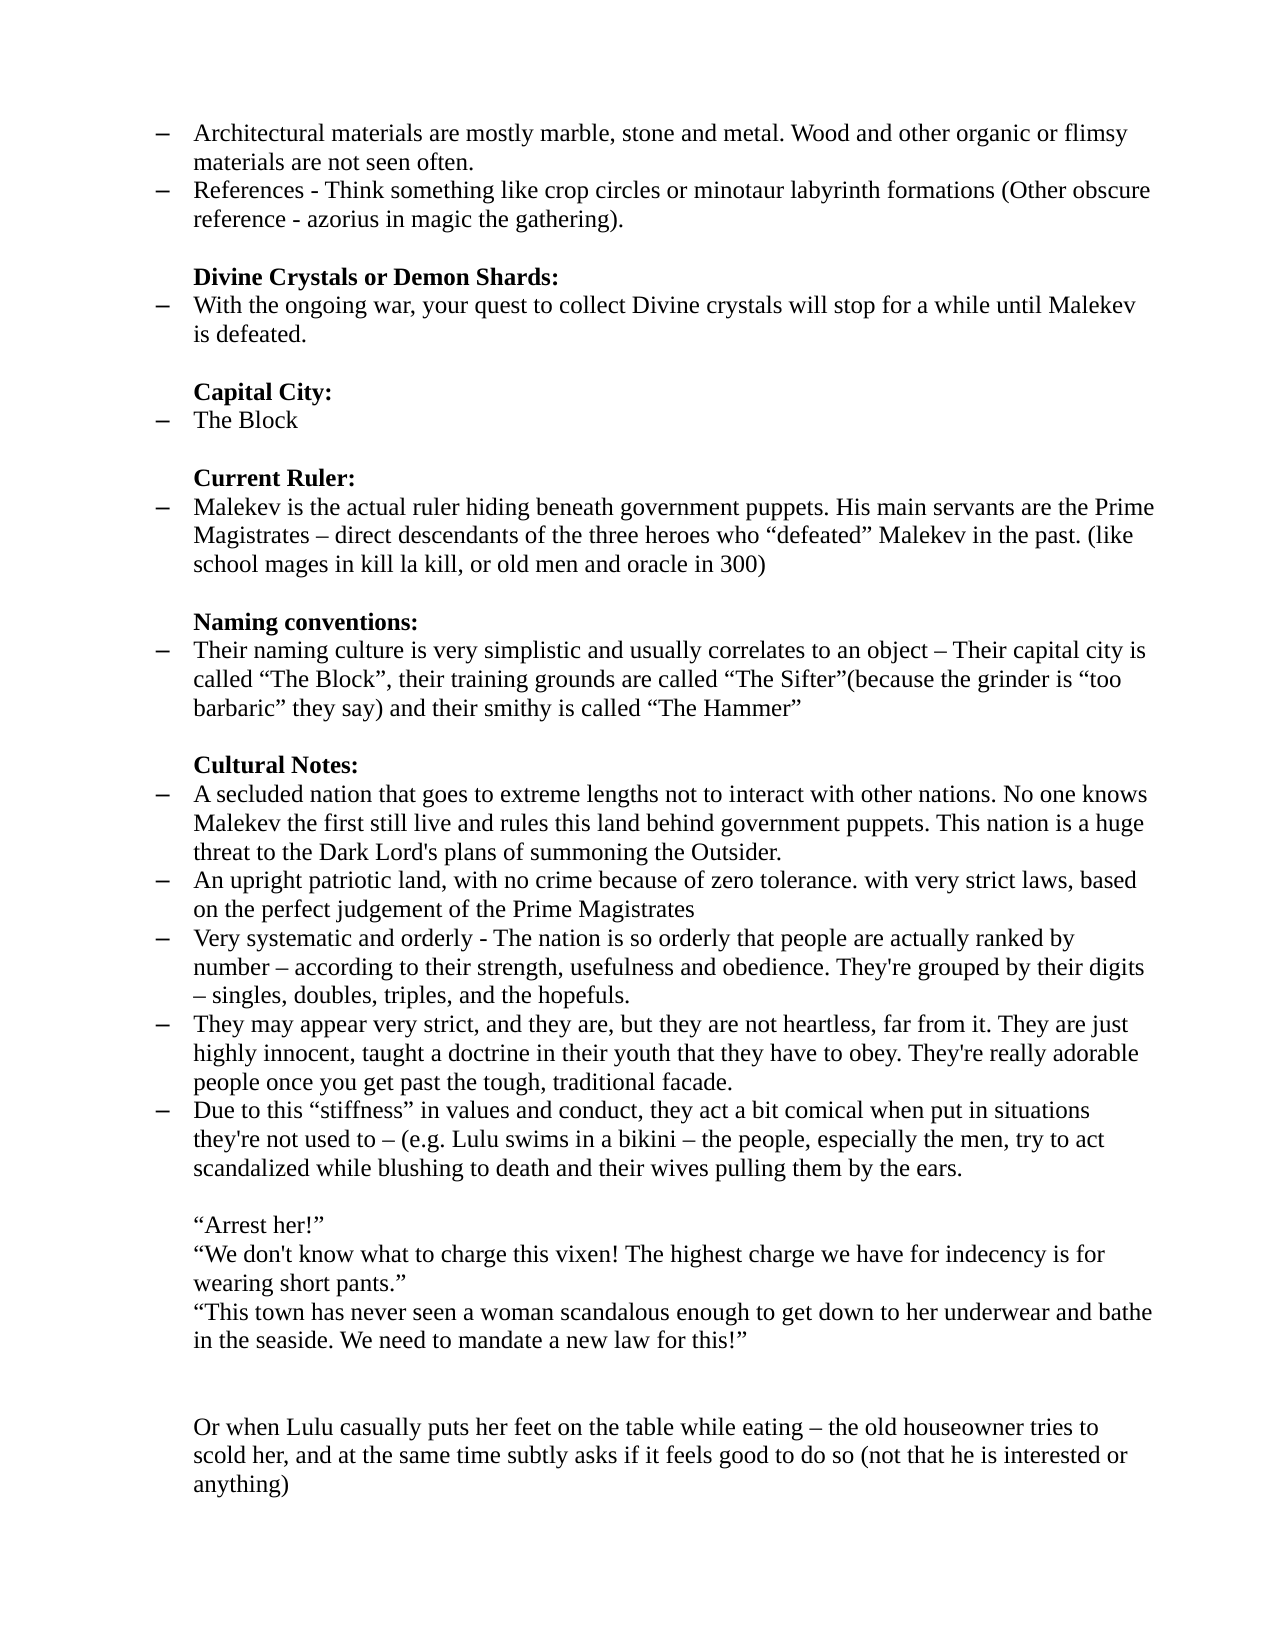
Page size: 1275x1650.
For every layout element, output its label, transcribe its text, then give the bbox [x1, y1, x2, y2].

list Capital City: [156, 377, 1157, 406]
list Very systematic and orderly - The nation is so orderly that people are actually ranked by number – according to their strength, usefulness and obedience. They're grouped by their digits – singles, doubles, triples, and the hopefuls. [156, 923, 1157, 1009]
list Malekev is the actual ruler hiding beneath government puppets. His main servants are the Prime Magistrates – direct descendants of the three heroes who “defeated” Malekev in the past. (like school mages in kill la kill, or old men and oracle in 300) [156, 492, 1157, 578]
list An upright patriotic land, with no crime because of zero tolerance. with very strict laws, based on the perfect judgement of the Prime Magistrates [156, 866, 1157, 923]
list Naming conventions: [156, 607, 1157, 636]
list “This town has never seen a woman scandalous enough to get down to her underwear and bathe in the seaside. We need to mandate a new law for this!” [156, 1297, 1157, 1354]
list They may appear very strict, and they are, but they are not heartless, far from it. They are just highly innocent, taught a doctrine in their youth that they have to obey. They're really adorable people once you get past the tough, traditional facade. [156, 1009, 1157, 1096]
list Current Ruler: [156, 463, 1157, 492]
list The Block [156, 406, 1157, 434]
list References - Think something like crop circles or minotaur labyrinth formations (Other obscure reference - azorius in magic the gathering). [156, 176, 1157, 233]
list Their naming culture is very simplistic and usually correlates to an object – Their capital city is called “The Block”, their training grounds are called “The Sifter”(because the grinder is “too barbaric” they say) and their smithy is called “The Hammer” [156, 636, 1157, 722]
list “We don't know what to charge this vixen! The highest charge we have for indecency is for wearing short pants.” [156, 1239, 1157, 1297]
list With the ongoing war, your quest to collect Divine crystals will stop for a while until Malekev is defeated. [156, 291, 1157, 348]
list Due to this “stiffness” in values and conduct, they act a bit comical when put in situations they're not used to – (e.g. Lulu swims in a bikini – the people, especially the men, try to act scandalized while blushing to death and their wives pulling them by the ears. [156, 1096, 1157, 1182]
list “Arrest her!” [156, 1211, 1157, 1239]
list Divine Crystals or Demon Shards: [156, 262, 1157, 291]
list Or when Lulu casually puts her feet on the table while eating – the old houseowner tries to scold her, and at the same time subtly asks if it feels good to do so (not that he is interested or anything) [156, 1412, 1157, 1498]
list Architectural materials are mostly marble, stone and metal. Wood and other organic or flimsy materials are not seen often. [156, 118, 1157, 176]
list Cultural Notes: [156, 751, 1157, 779]
list A secluded nation that goes to extreme lengths not to interact with other nations. No one knows Malekev the first still live and rules this land behind government puppets. This nation is a huge threat to the Dark Lord's plans of summoning the Outsider. [156, 779, 1157, 866]
